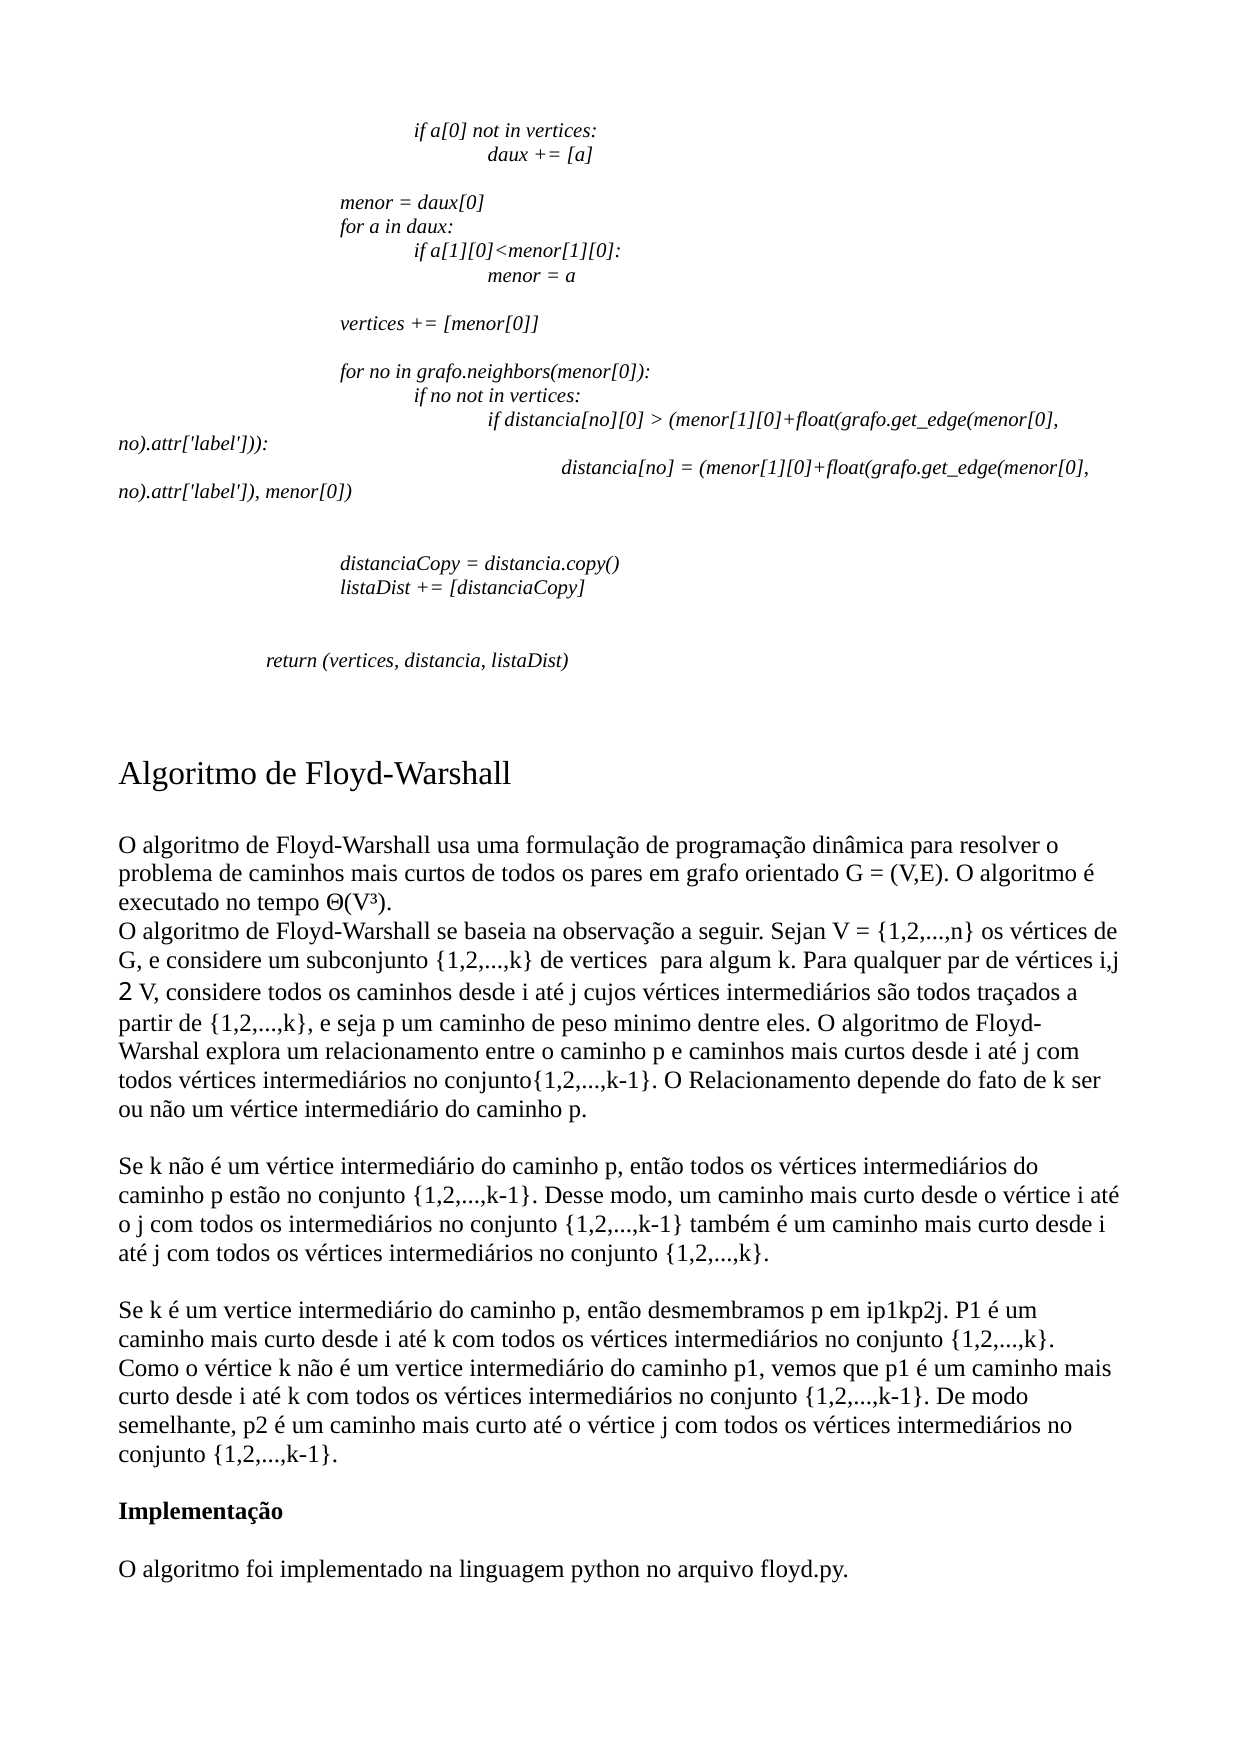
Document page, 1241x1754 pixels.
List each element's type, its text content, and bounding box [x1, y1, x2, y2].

text listaDist += [distanciaCopy] [118, 575, 1122, 599]
text return (vertices, distancia, listaDist) [118, 647, 1122, 672]
text Implementação [118, 1496, 1122, 1525]
text distancia[no] = (menor[1][0]+float(grafo.get_edge(menor[0], no).attr['label']), menor[0]) [118, 455, 1122, 503]
text if distancia[no][0] > (menor[1][0]+float(grafo.get_edge(menor[0], no).attr['label'])): [118, 407, 1122, 455]
text distanciaCopy = distancia.copy() [118, 551, 1122, 575]
text daux += [a] [118, 142, 1122, 166]
text for a in daux: [118, 214, 1122, 238]
text O algoritmo de Floyd-Warshall usa uma formulação de programação dinâmica para resolver o problema de caminhos mais curtos de todos os pares em grafo orientado G = (V,E). O algoritmo é executado no tempo Θ(V³). [118, 830, 1122, 916]
text menor = a [118, 262, 1122, 287]
text for no in grafo.neighbors(menor[0]): [118, 359, 1122, 383]
text Se k não é um vértice intermediário do caminho p, então todos os vértices intermediários do caminho p estão no conjunto {1,2,...,k-1}. Desse modo, um caminho mais curto desde o vértice i até o j com todos os intermediários no conjunto {1,2,...,k-1} também é um caminho mais curto desde i até j com todos os vértices intermediários no conjunto {1,2,...,k}. [118, 1151, 1122, 1266]
text menor = daux[0] [118, 190, 1122, 214]
text if a[0] not in vertices: [118, 118, 1122, 142]
text O algoritmo de Floyd-Warshall se baseia na observação a seguir. Sejan V = {1,2,...,n} os vértices de G, e considere um subconjunto {1,2,...,k} de vertices para algum k. Para qualquer par de vértices i,j 2 V, considere todos os caminhos desde i até j cujos vértices intermediários são todos traçados a partir de {1,2,...,k}, e seja p um caminho de peso minimo dentre eles. O algoritmo de Floyd-Warshal explora um relacionamento entre o caminho p e caminhos mais curtos desde i até j com todos vértices intermediários no conjunto{1,2,...,k-1}. O Relacionamento depende do fato de k ser ou não um vértice intermediário do caminho p. [118, 916, 1122, 1123]
text Algoritmo de Floyd-Warshall [118, 753, 1122, 791]
text Se k é um vertice intermediário do caminho p, então desmembramos p em ip1kp2j. P1 é um caminho mais curto desde i até k com todos os vértices intermediários no conjunto {1,2,...,k}. Como o vértice k não é um vertice intermediário do caminho p1, vemos que p1 é um caminho mais curto desde i até k com todos os vértices intermediários no conjunto {1,2,...,k-1}. De modo semelhante, p2 é um caminho mais curto até o vértice j com todos os vértices intermediários no conjunto {1,2,...,k-1}. [118, 1295, 1122, 1468]
text if no not in vertices: [118, 383, 1122, 407]
text vertices += [menor[0]] [118, 311, 1122, 335]
text if a[1][0]<menor[1][0]: [118, 238, 1122, 262]
text O algoritmo foi implementado na linguagem python no arquivo floyd.py. [118, 1554, 1122, 1583]
